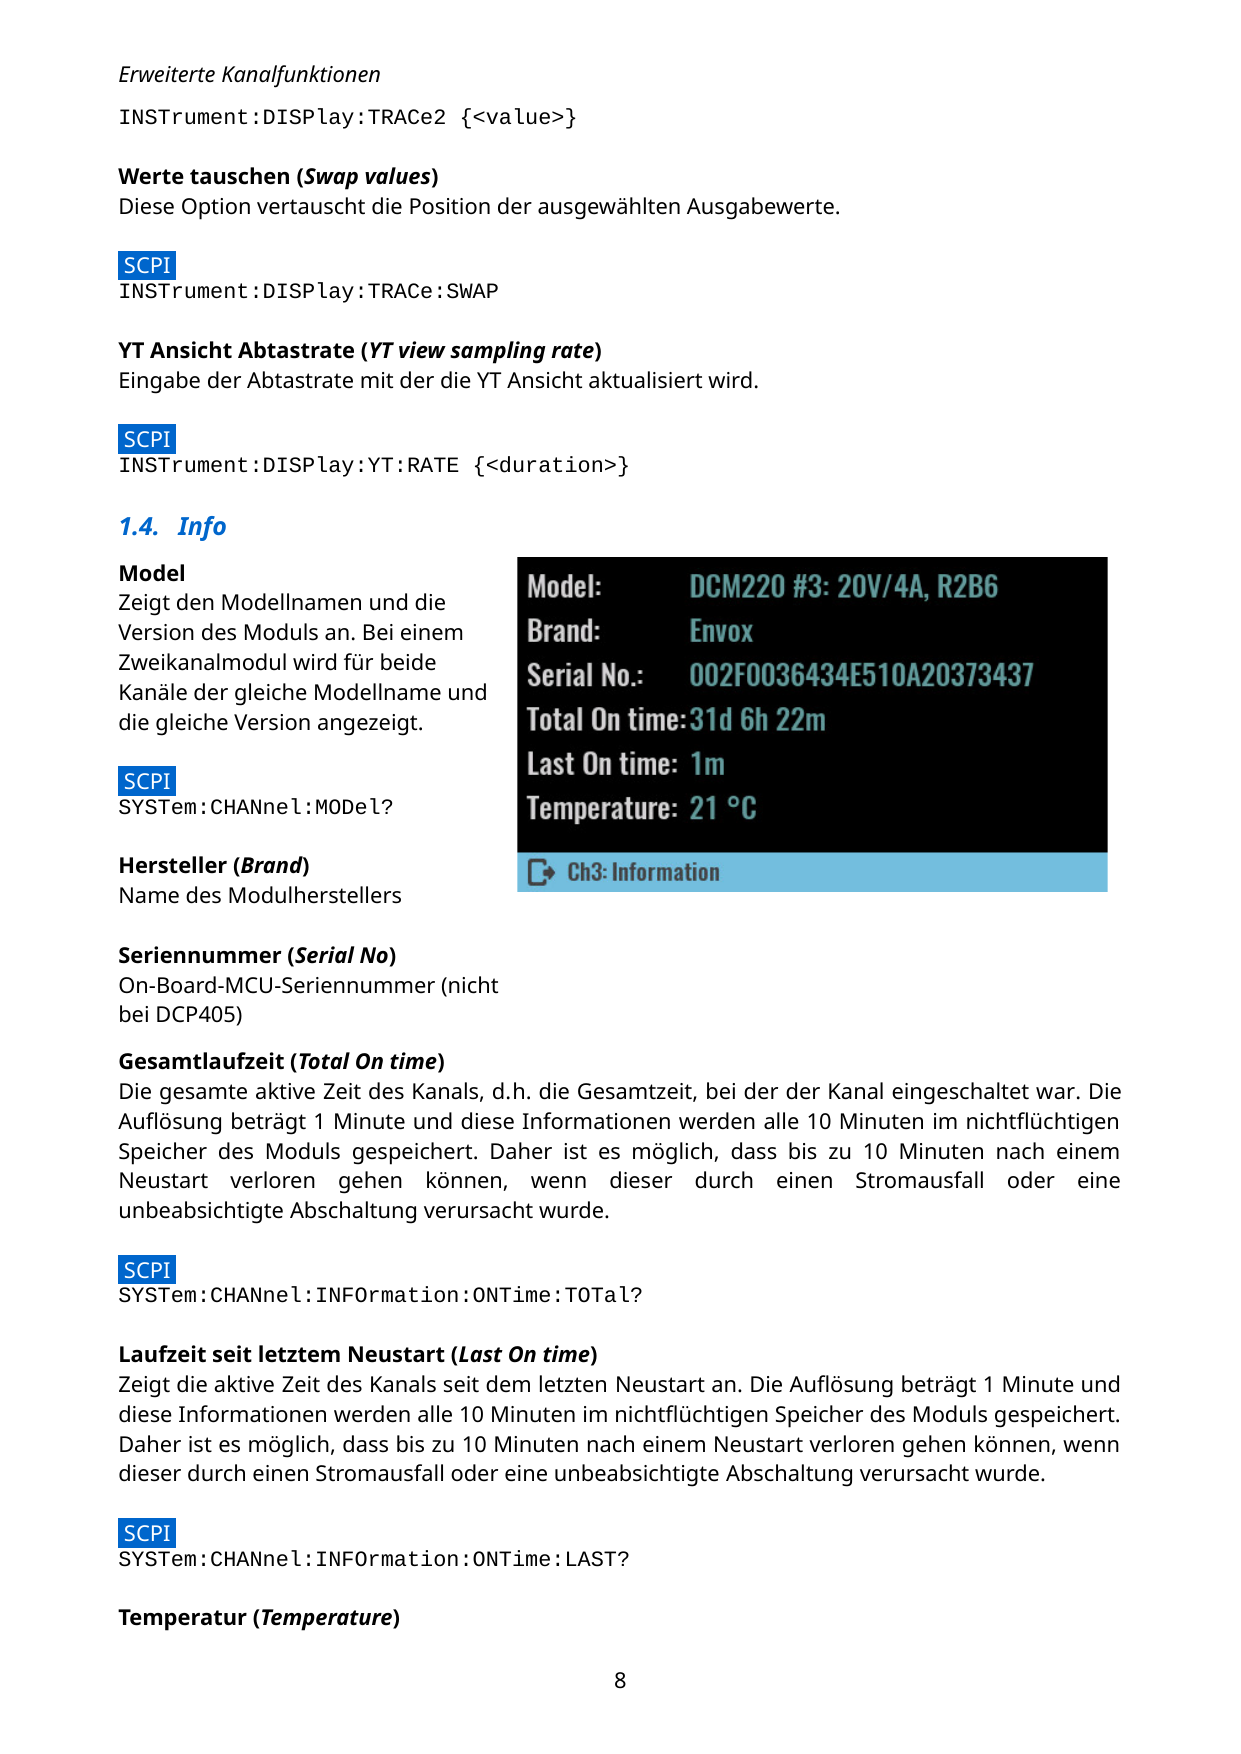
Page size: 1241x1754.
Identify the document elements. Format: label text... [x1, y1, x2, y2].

text INSTrument:DISPlay:TRACe:SWAP [118, 280, 1122, 305]
text YT Ansicht Abtastrate (YT view sampling rate) [118, 335, 1122, 365]
subtitle Info [118, 509, 1122, 543]
text SYSTem:CHANnel:INFOrmation:ONTime:LAST? [118, 1548, 1122, 1572]
text Laufzeit seit letztem Neustart (Last On time) [118, 1339, 1122, 1369]
table_header Model Zeigt den Modellnamen und die Version des Moduls an. Bei einem Zweikanalmodul wird für beide Kanäle der gleiche Modellname und die gleiche Version angezeigt. SCPI SYSTem:CHANnel:MODel? Hersteller (Brand) Name des Modulherstellers Seriennummer (Serial No) On-Board-MCU-Seriennummer (nicht bei DCP405) [118, 558, 502, 1029]
text SCPI [118, 424, 1122, 454]
text INSTrument:DISPlay:YT:RATE {<duration>} [118, 454, 1122, 479]
text SCPI [118, 251, 1122, 280]
text Diese Option vertauscht die Position der ausgewählten Ausgabewerte. [118, 191, 1122, 221]
text Zeigt die aktive Zeit des Kanals seit dem letzten Neustart an. Die Auflösung beträgt 1 Minute und diese Informationen werden alle 10 Minuten im nichtflüchtigen Speicher des Moduls gespeichert. Daher ist es möglich, dass bis zu 10 Minuten nach einem Neustart verloren gehen können, wenn dieser durch einen Stromausfall oder eine unbeabsichtigte Abschaltung verursacht wurde. [118, 1369, 1122, 1488]
text Gesamtlaufzeit (Total On time) [118, 1046, 1122, 1076]
text Die gesamte aktive Zeit des Kanals, d.h. die Gesamtzeit, bei der der Kanal eingeschaltet war. Die Auflösung beträgt 1 Minute und diese Informationen werden alle 10 Minuten im nichtflüchtigen Speicher des Moduls gespeichert. Daher ist es möglich, dass bis zu 10 Minuten nach einem Neustart verloren gehen können, wenn dieser durch einen Stromausfall oder eine unbeabsichtigte Abschaltung verursacht wurde. [118, 1076, 1122, 1225]
text SCPI [118, 1255, 1122, 1284]
text SCPI [118, 1518, 1122, 1548]
text SYSTem:CHANnel:INFOrmation:ONTime:TOTal? [118, 1284, 1122, 1309]
text INSTrument:DISPlay:TRACe2 {<value>} [118, 107, 1122, 131]
text Temperatur (Temperature) [118, 1602, 1122, 1632]
text Eingabe der Abtastrate mit der die YT Ansicht aktualisiert wird. [118, 365, 1122, 394]
table_header [502, 558, 1123, 1029]
text Werte tauschen (Swap values) [118, 161, 1122, 191]
picture [517, 557, 1108, 892]
